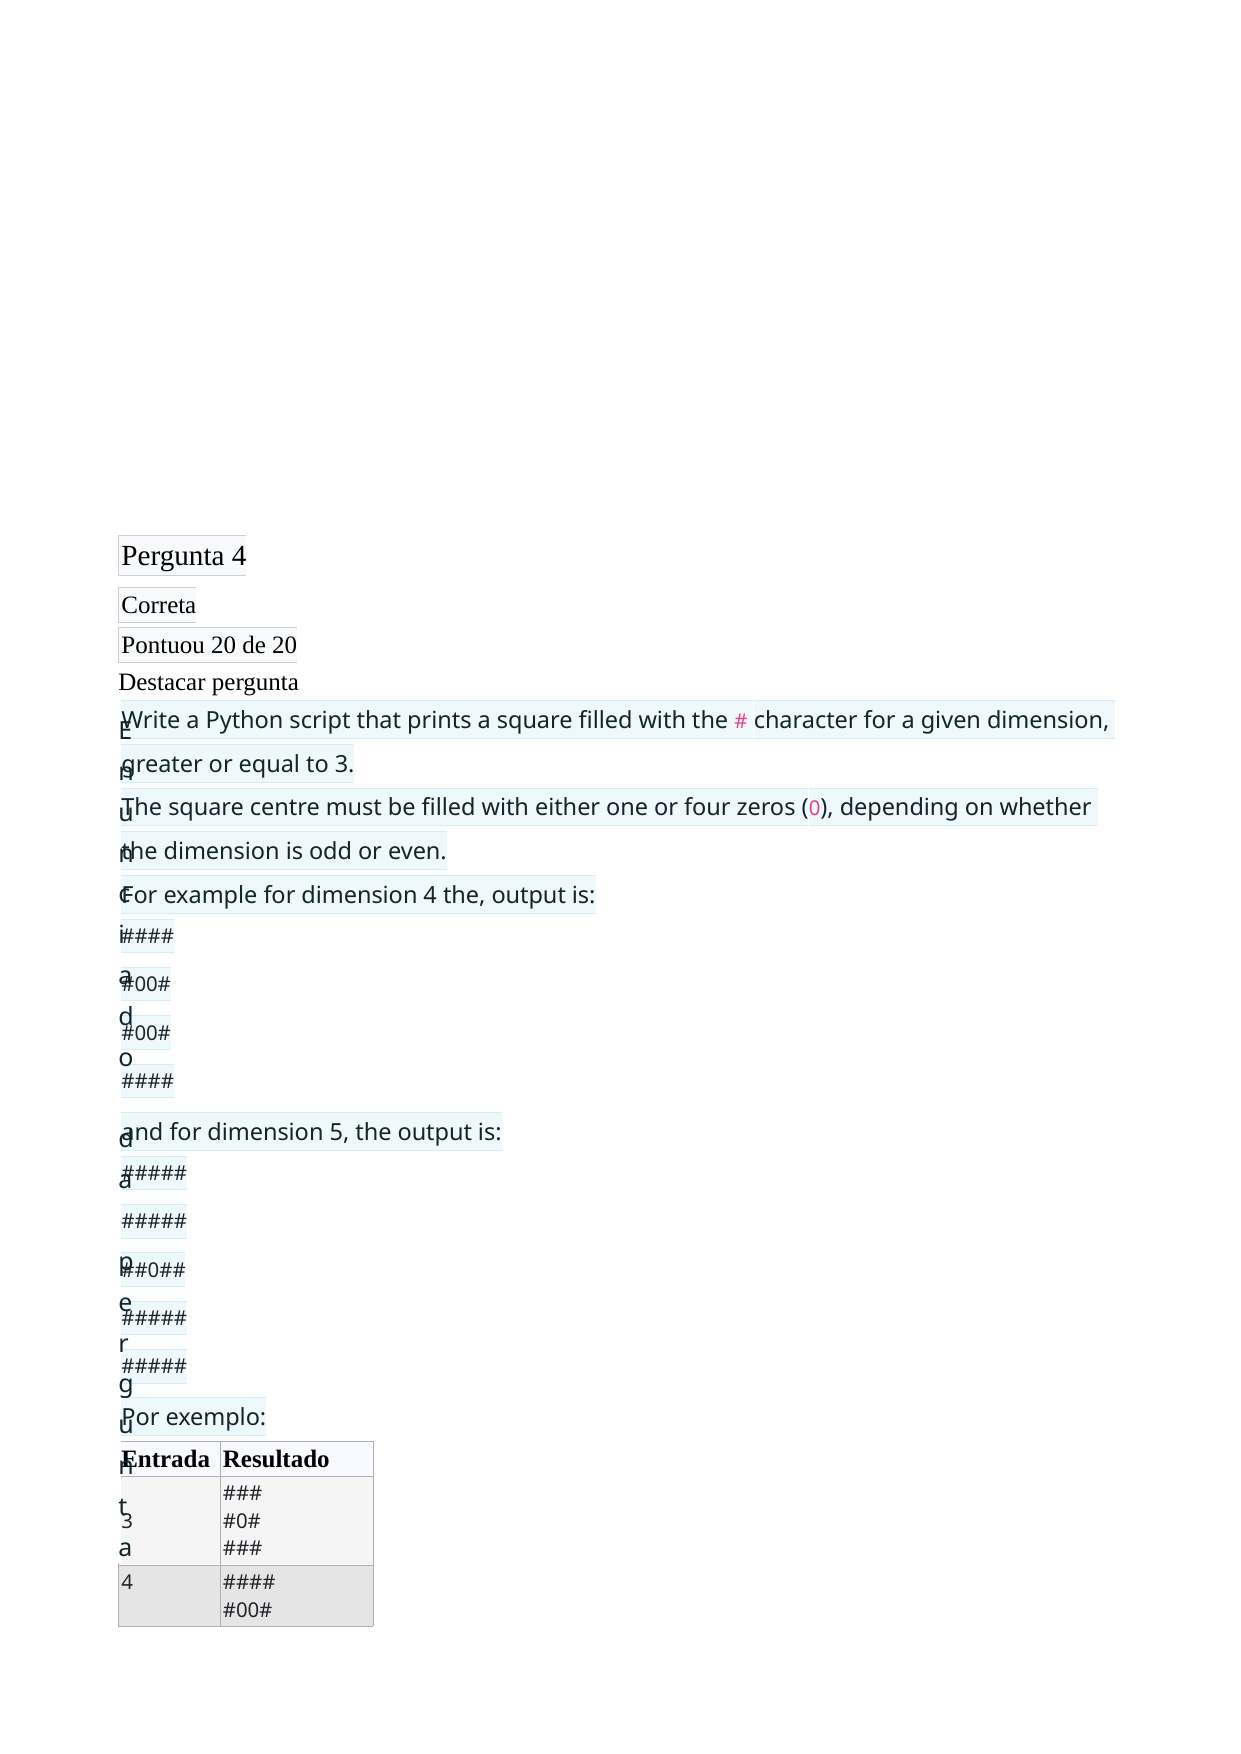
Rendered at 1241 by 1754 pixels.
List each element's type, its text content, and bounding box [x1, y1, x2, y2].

text Pontuou 20 de 20 [119, 627, 1091, 662]
table_header Resultado [221, 1442, 373, 1476]
text For example for dimension 4 the, output is: [121, 875, 1122, 913]
text The square centre must be filled with either one or four zeros (0), depending on whether the dimension is odd or even. [121, 788, 1122, 869]
text ##0## [121, 1252, 1122, 1286]
table_cell 3 [119, 1477, 220, 1564]
text and for dimension 5, the output is: [121, 1112, 1122, 1150]
text #00# [121, 967, 1122, 1001]
subtitle Pergunta 4 [119, 535, 1122, 575]
text #00# [121, 1015, 1122, 1049]
text Write a Python script that prints a square filled with the # character for a given dimension, greater or equal to 3. [118, 700, 1122, 782]
text ##### [121, 1301, 1122, 1334]
text #### [121, 1063, 1122, 1097]
table_cell ### #0# ### [221, 1477, 373, 1564]
text ##### [121, 1156, 1122, 1189]
text Correta [119, 587, 1091, 622]
text ##### [121, 1349, 1122, 1383]
text ##### [121, 1204, 1122, 1238]
text Por exemplo: [121, 1397, 1122, 1435]
text Destacar pergunta [118, 667, 1091, 696]
text #### [121, 918, 1122, 952]
table_header Entrada [121, 1442, 220, 1476]
table_cell 4 [119, 1566, 220, 1626]
table_cell #### #00# [221, 1566, 373, 1626]
